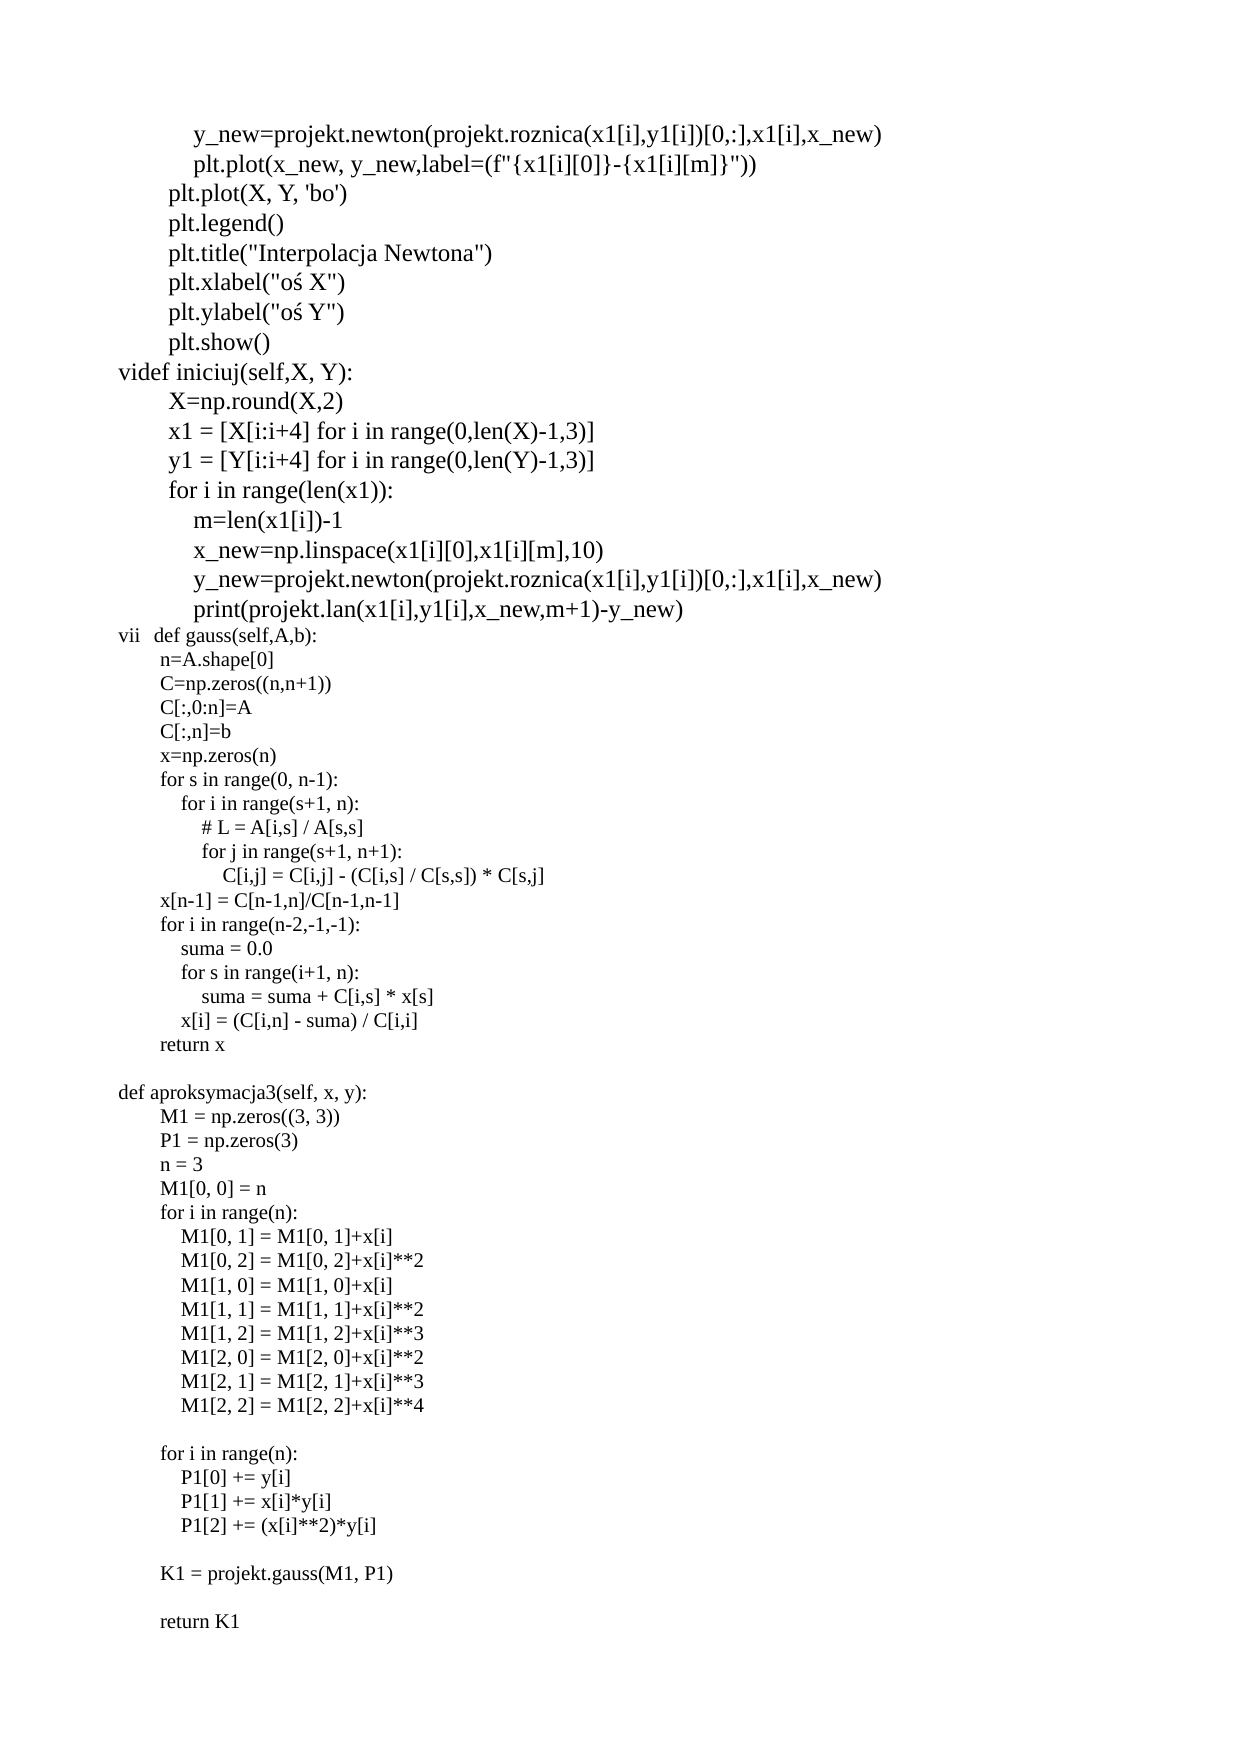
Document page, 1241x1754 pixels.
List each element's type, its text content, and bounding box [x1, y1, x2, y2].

text for j in range(s+1, n+1): [118, 839, 1122, 863]
text y_new=projekt.newton(projekt.roznica(x1[i],y1[i])[0,:],x1[i],x_new) [118, 563, 1122, 593]
text return x [118, 1032, 1122, 1056]
text P1 = np.zeros(3) [118, 1128, 1122, 1152]
text X=np.round(X,2) [118, 385, 1122, 415]
text M1[2, 2] = M1[2, 2]+x[i]**4 [118, 1393, 1122, 1417]
text y_new=projekt.newton(projekt.roznica(x1[i],y1[i])[0,:],x1[i],x_new) [118, 118, 1122, 148]
text n=A.shape[0] [118, 647, 1122, 671]
text M1[1, 0] = M1[1, 0]+x[i] [118, 1272, 1122, 1297]
text def iniciuj(self,X, Y): [118, 356, 1122, 385]
text C[:,0:n]=A [118, 695, 1122, 719]
text M1[0, 0] = n [118, 1176, 1122, 1200]
text K1 = projekt.gauss(M1, P1) [118, 1561, 1122, 1585]
text for i in range(n): [118, 1441, 1122, 1465]
text x_new=np.linspace(x1[i][0],x1[i][m],10) [118, 534, 1122, 563]
text plt.show() [118, 326, 1122, 356]
text plt.plot(X, Y, 'bo') [118, 177, 1122, 207]
text P1[0] += y[i] [118, 1465, 1122, 1489]
text P1[1] += x[i]*y[i] [118, 1489, 1122, 1513]
text y1 = [Y[i:i+4] for i in range(0,len(Y)-1,3)] [118, 445, 1122, 474]
text for i in range(n): [118, 1200, 1122, 1224]
text # L = A[i,s] / A[s,s] [118, 815, 1122, 839]
text M1[0, 2] = M1[0, 2]+x[i]**2 [118, 1248, 1122, 1272]
text def aproksymacja3(self, x, y): [118, 1080, 1122, 1104]
text P1[2] += (x[i]**2)*y[i] [118, 1513, 1122, 1537]
text suma = suma + C[i,s] * x[s] [118, 984, 1122, 1008]
text def gauss(self,A,b): [118, 623, 1122, 647]
text for i in range(n-2,-1,-1): [118, 912, 1122, 936]
text for s in range(0, n-1): [118, 767, 1122, 791]
text return K1 [118, 1609, 1122, 1633]
text x[n-1] = C[n-1,n]/C[n-1,n-1] [118, 887, 1122, 912]
text print(projekt.lan(x1[i],y1[i],x_new,m+1)-y_new) [118, 593, 1122, 623]
text M1[2, 0] = M1[2, 0]+x[i]**2 [118, 1345, 1122, 1369]
text M1[1, 1] = M1[1, 1]+x[i]**2 [118, 1297, 1122, 1321]
text M1 = np.zeros((3, 3)) [118, 1104, 1122, 1128]
text for i in range(s+1, n): [118, 791, 1122, 815]
text plt.ylabel("oś Y") [118, 296, 1122, 326]
text M1[2, 1] = M1[2, 1]+x[i]**3 [118, 1369, 1122, 1393]
text x=np.zeros(n) [118, 743, 1122, 767]
text for s in range(i+1, n): [118, 960, 1122, 984]
text x1 = [X[i:i+4] for i in range(0,len(X)-1,3)] [118, 415, 1122, 445]
text x[i] = (C[i,n] - suma) / C[i,i] [118, 1008, 1122, 1032]
text M1[1, 2] = M1[1, 2]+x[i]**3 [118, 1321, 1122, 1345]
text plt.legend() [118, 207, 1122, 237]
text plt.xlabel("oś X") [118, 267, 1122, 296]
text C=np.zeros((n,n+1)) [118, 671, 1122, 695]
text plt.plot(x_new, y_new,label=(f"{x1[i][0]}-{x1[i][m]}")) [118, 148, 1122, 177]
text n = 3 [118, 1152, 1122, 1176]
text plt.title("Interpolacja Newtona") [118, 237, 1122, 267]
text M1[0, 1] = M1[0, 1]+x[i] [118, 1224, 1122, 1248]
text C[:,n]=b [118, 719, 1122, 743]
text for i in range(len(x1)): [118, 474, 1122, 504]
text suma = 0.0 [118, 936, 1122, 960]
text m=len(x1[i])-1 [118, 504, 1122, 534]
text C[i,j] = C[i,j] - (C[i,s] / C[s,s]) * C[s,j] [118, 863, 1122, 887]
